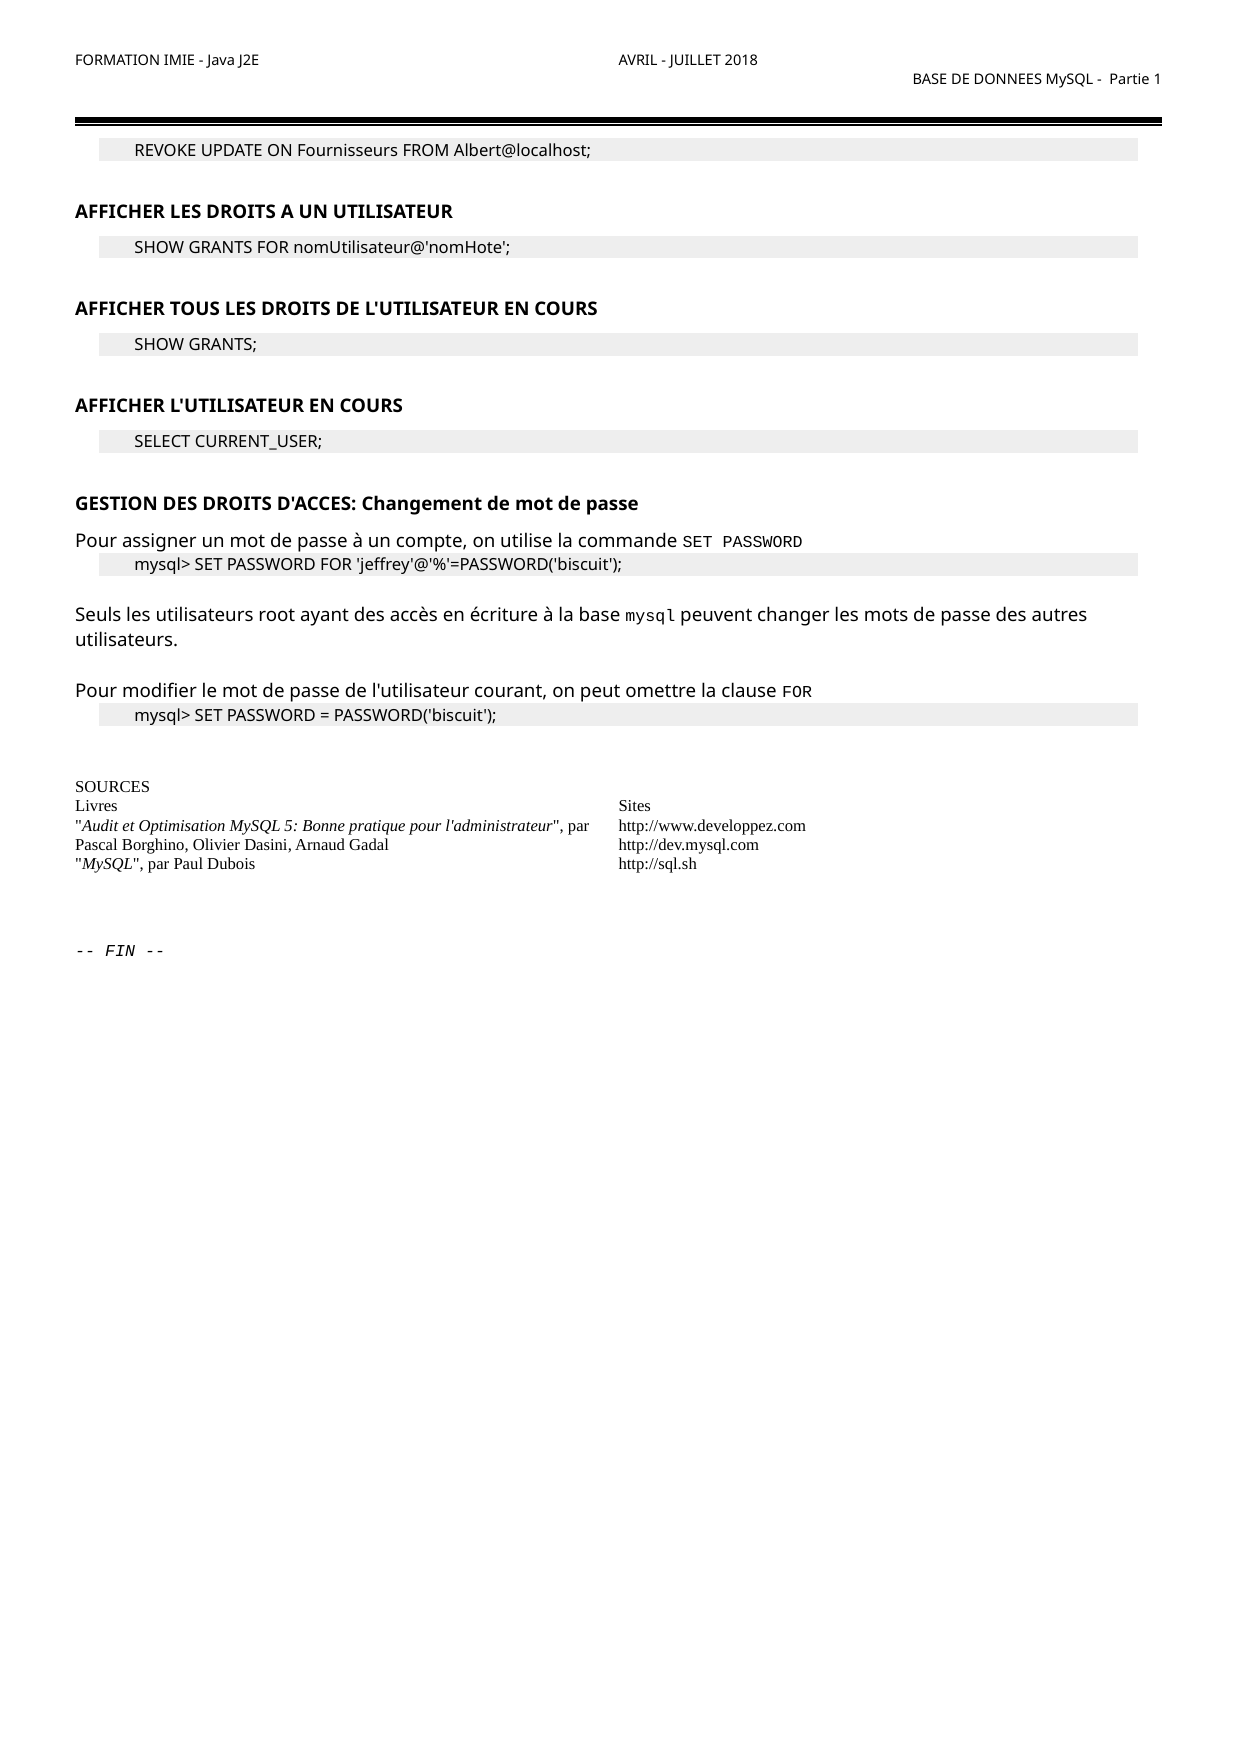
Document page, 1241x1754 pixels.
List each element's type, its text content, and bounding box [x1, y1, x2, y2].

text mysql> SET PASSWORD FOR 'jeffrey'@'%'=PASSWORD('biscuit'); [99, 553, 1138, 576]
text Seuls les utilisateurs root ayant des accès en écriture à la base mysql peuvent changer les mots de passe des autres utilisateurs. [75, 601, 1162, 652]
text AFFICHER LES DROITS A UN UTILISATEUR [75, 198, 1162, 224]
text http://dev.mysql.com [618, 834, 1162, 854]
text SOURCES [75, 777, 1162, 796]
text http://sql.sh [618, 854, 1162, 873]
text SHOW GRANTS; [99, 333, 1138, 356]
text mysql> SET PASSWORD = PASSWORD('biscuit'); [99, 703, 1138, 726]
text "Audit et Optimisation MySQL 5: Bonne pratique pour l'administrateur", par Pascal Borghino, Olivier Dasini, Arnaud Gadal [75, 815, 618, 854]
text Pour modifier le mot de passe de l'utilisateur courant, on peut omettre la clause FOR [75, 678, 1162, 703]
text AFFICHER TOUS LES DROITS DE L'UTILISATEUR EN COURS [75, 296, 1162, 321]
text http://www.developpez.com [618, 815, 1162, 834]
text Sites [618, 796, 1162, 815]
text Pour assigner un mot de passe à un compte, on utilise la commande SET PASSWORD [75, 527, 1162, 553]
text GESTION DES DROITS D'ACCES: Changement de mot de passe [75, 490, 1162, 516]
text AFFICHER L'UTILISATEUR EN COURS [75, 393, 1162, 418]
text SELECT CURRENT_USER; [99, 430, 1138, 453]
text SHOW GRANTS FOR nomUtilisateur@'nomHote'; [99, 236, 1138, 258]
text Livres [75, 796, 618, 815]
text -- FIN -- [75, 943, 1162, 962]
text REVOKE UPDATE ON Fournisseurs FROM Albert@localhost; [99, 138, 1138, 161]
text "MySQL", par Paul Dubois [75, 854, 618, 873]
